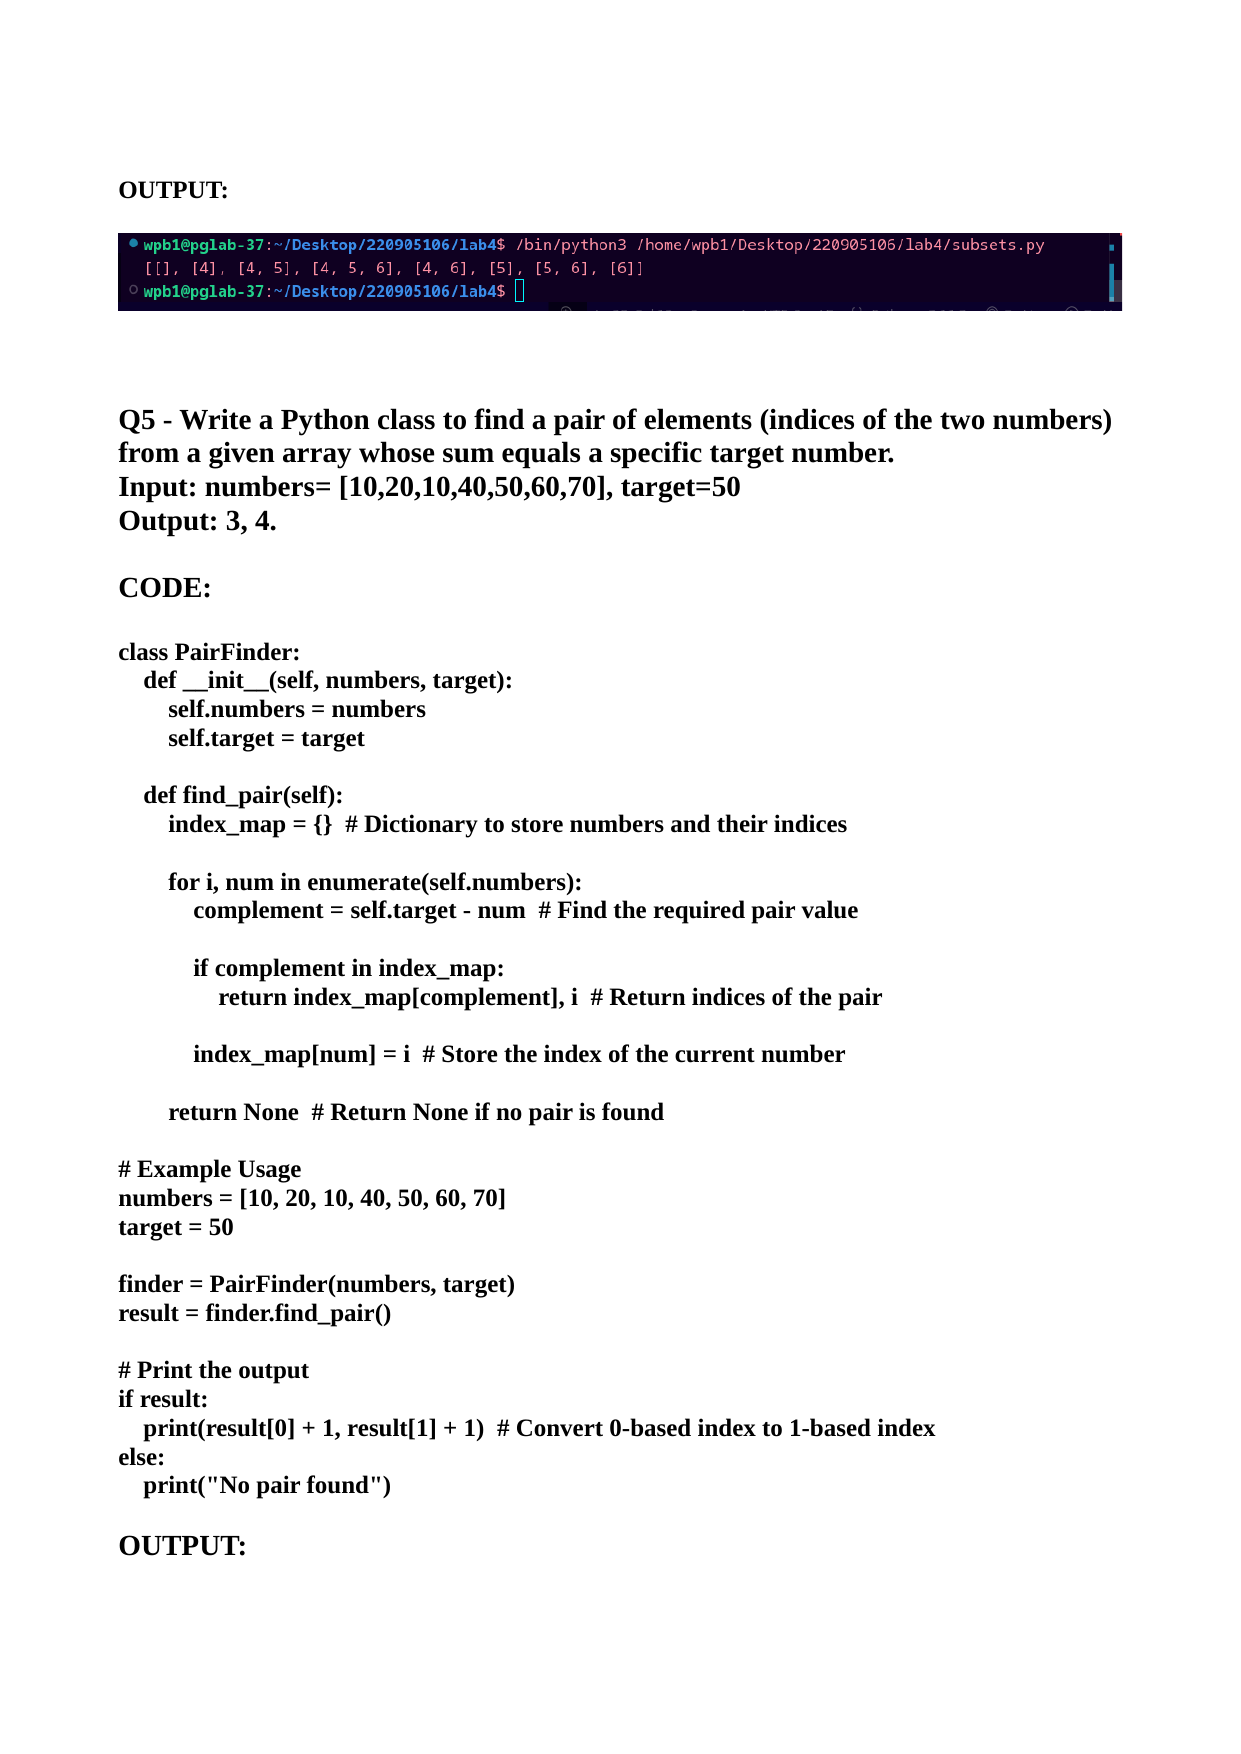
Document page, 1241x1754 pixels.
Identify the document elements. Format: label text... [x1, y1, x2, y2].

text if result: [118, 1384, 1122, 1413]
text else: [118, 1442, 1122, 1471]
text OUTPUT: [118, 176, 1122, 204]
text self.target = target [118, 723, 1122, 752]
text if complement in index_map: [118, 953, 1122, 982]
text CODE: [118, 570, 1122, 603]
text OUTPUT: [118, 1528, 1122, 1562]
text for i, num in enumerate(self.numbers): [118, 867, 1122, 896]
text numbers = [10, 20, 10, 40, 50, 60, 70] [118, 1183, 1122, 1212]
text result = finder.find_pair() [118, 1298, 1122, 1327]
text Input: numbers= [10,20,10,40,50,60,70], target=50 [118, 469, 1122, 503]
text target = 50 [118, 1212, 1122, 1241]
text return None # Return None if no pair is found [118, 1097, 1122, 1126]
text return index_map[complement], i # Return indices of the pair [118, 982, 1122, 1011]
text index_map = {} # Dictionary to store numbers and their indices [118, 809, 1122, 838]
text finder = PairFinder(numbers, target) [118, 1269, 1122, 1298]
text print("No pair found") [118, 1471, 1122, 1499]
picture [118, 233, 1123, 311]
text class PairFinder: [118, 637, 1122, 666]
text Q5 - Write a Python class to find a pair of elements (indices of the two numbers) [118, 402, 1122, 436]
text self.numbers = numbers [118, 694, 1122, 723]
text from a given array whose sum equals a specific target number. [118, 436, 1122, 469]
text def find_pair(self): [118, 781, 1122, 809]
text def __init__(self, numbers, target): [118, 666, 1122, 694]
text print(result[0] + 1, result[1] + 1) # Convert 0-based index to 1-based index [118, 1413, 1122, 1442]
text complement = self.target - num # Find the required pair value [118, 896, 1122, 924]
text index_map[num] = i # Store the index of the current number [118, 1039, 1122, 1068]
text Output: 3, 4. [118, 503, 1122, 536]
text # Example Usage [118, 1154, 1122, 1183]
text # Print the output [118, 1356, 1122, 1384]
